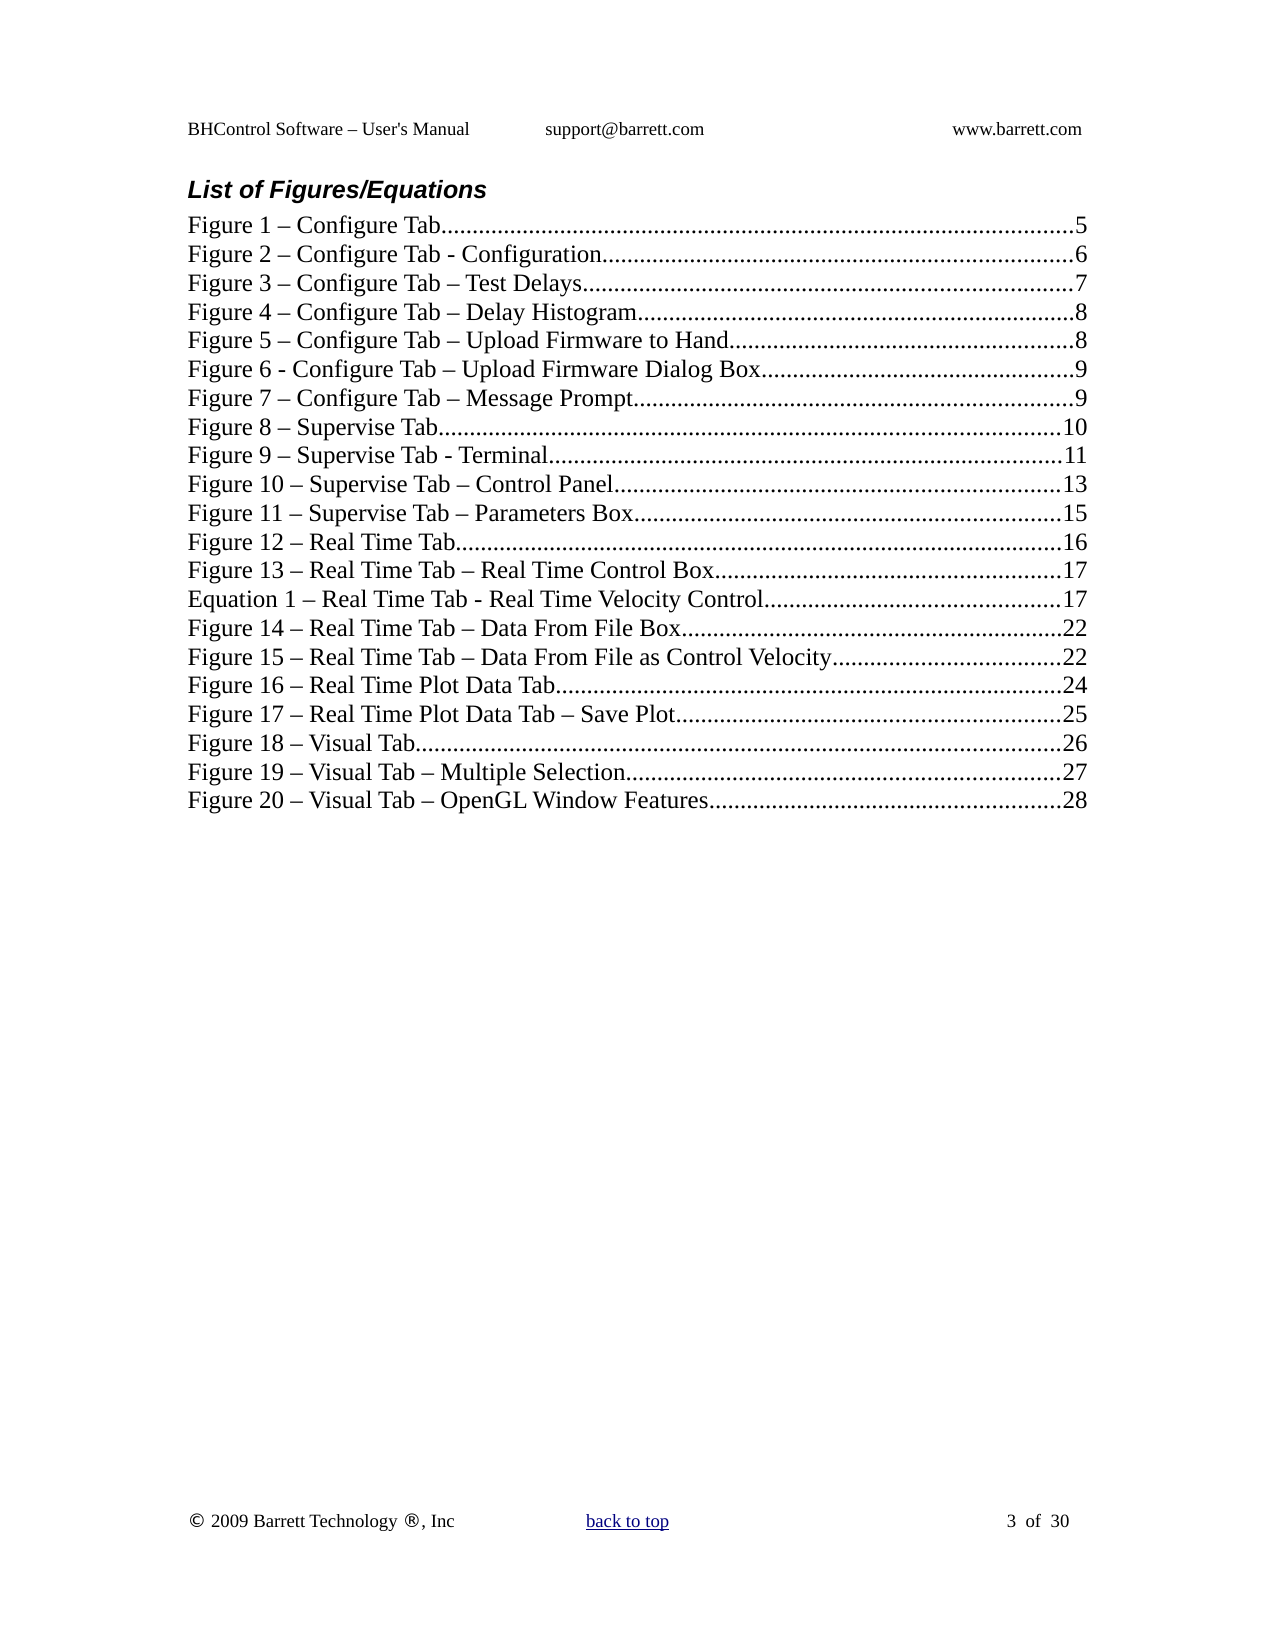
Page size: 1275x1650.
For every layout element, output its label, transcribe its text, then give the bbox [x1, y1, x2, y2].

text Figure 17 – Real Time Plot Data Tab – Save Plot 25 [187, 699, 1087, 728]
text Figure 14 – Real Time Tab – Data From File Box 22 [187, 613, 1087, 642]
text Figure 4 – Configure Tab – Delay Histogram 8 [187, 297, 1087, 325]
text Figure 20 – Visual Tab – OpenGL Window Features 28 [187, 785, 1087, 814]
text Figure 18 – Visual Tab 26 [187, 728, 1087, 757]
text Figure 10 – Supervise Tab – Control Panel 13 [187, 469, 1087, 498]
text Figure 2 – Configure Tab - Configuration 6 [187, 239, 1087, 268]
text Figure 6 - Configure Tab – Upload Firmware Dialog Box 9 [187, 354, 1087, 383]
text Figure 15 – Real Time Tab – Data From File as Control Velocity 22 [187, 642, 1087, 670]
text Figure 1 – Configure Tab 5 [187, 210, 1087, 239]
text Figure 7 – Configure Tab – Message Prompt 9 [187, 383, 1087, 412]
text Figure 16 – Real Time Plot Data Tab 24 [187, 670, 1087, 699]
text Figure 19 – Visual Tab – Multiple Selection 27 [187, 757, 1087, 785]
text Figure 5 – Configure Tab – Upload Firmware to Hand 8 [187, 325, 1087, 354]
text Figure 3 – Configure Tab – Test Delays 7 [187, 268, 1087, 297]
text Figure 9 – Supervise Tab - Terminal 11 [187, 440, 1087, 469]
text Figure 13 – Real Time Tab – Real Time Control Box 17 [187, 555, 1087, 584]
text Equation 1 – Real Time Tab - Real Time Velocity Control 17 [187, 584, 1087, 613]
text Figure 12 – Real Time Tab 16 [187, 527, 1087, 555]
text Figure 11 – Supervise Tab – Parameters Box 15 [187, 498, 1087, 527]
subtitle List of Figures/Equations [187, 175, 1087, 204]
text Figure 8 – Supervise Tab 10 [187, 412, 1087, 440]
